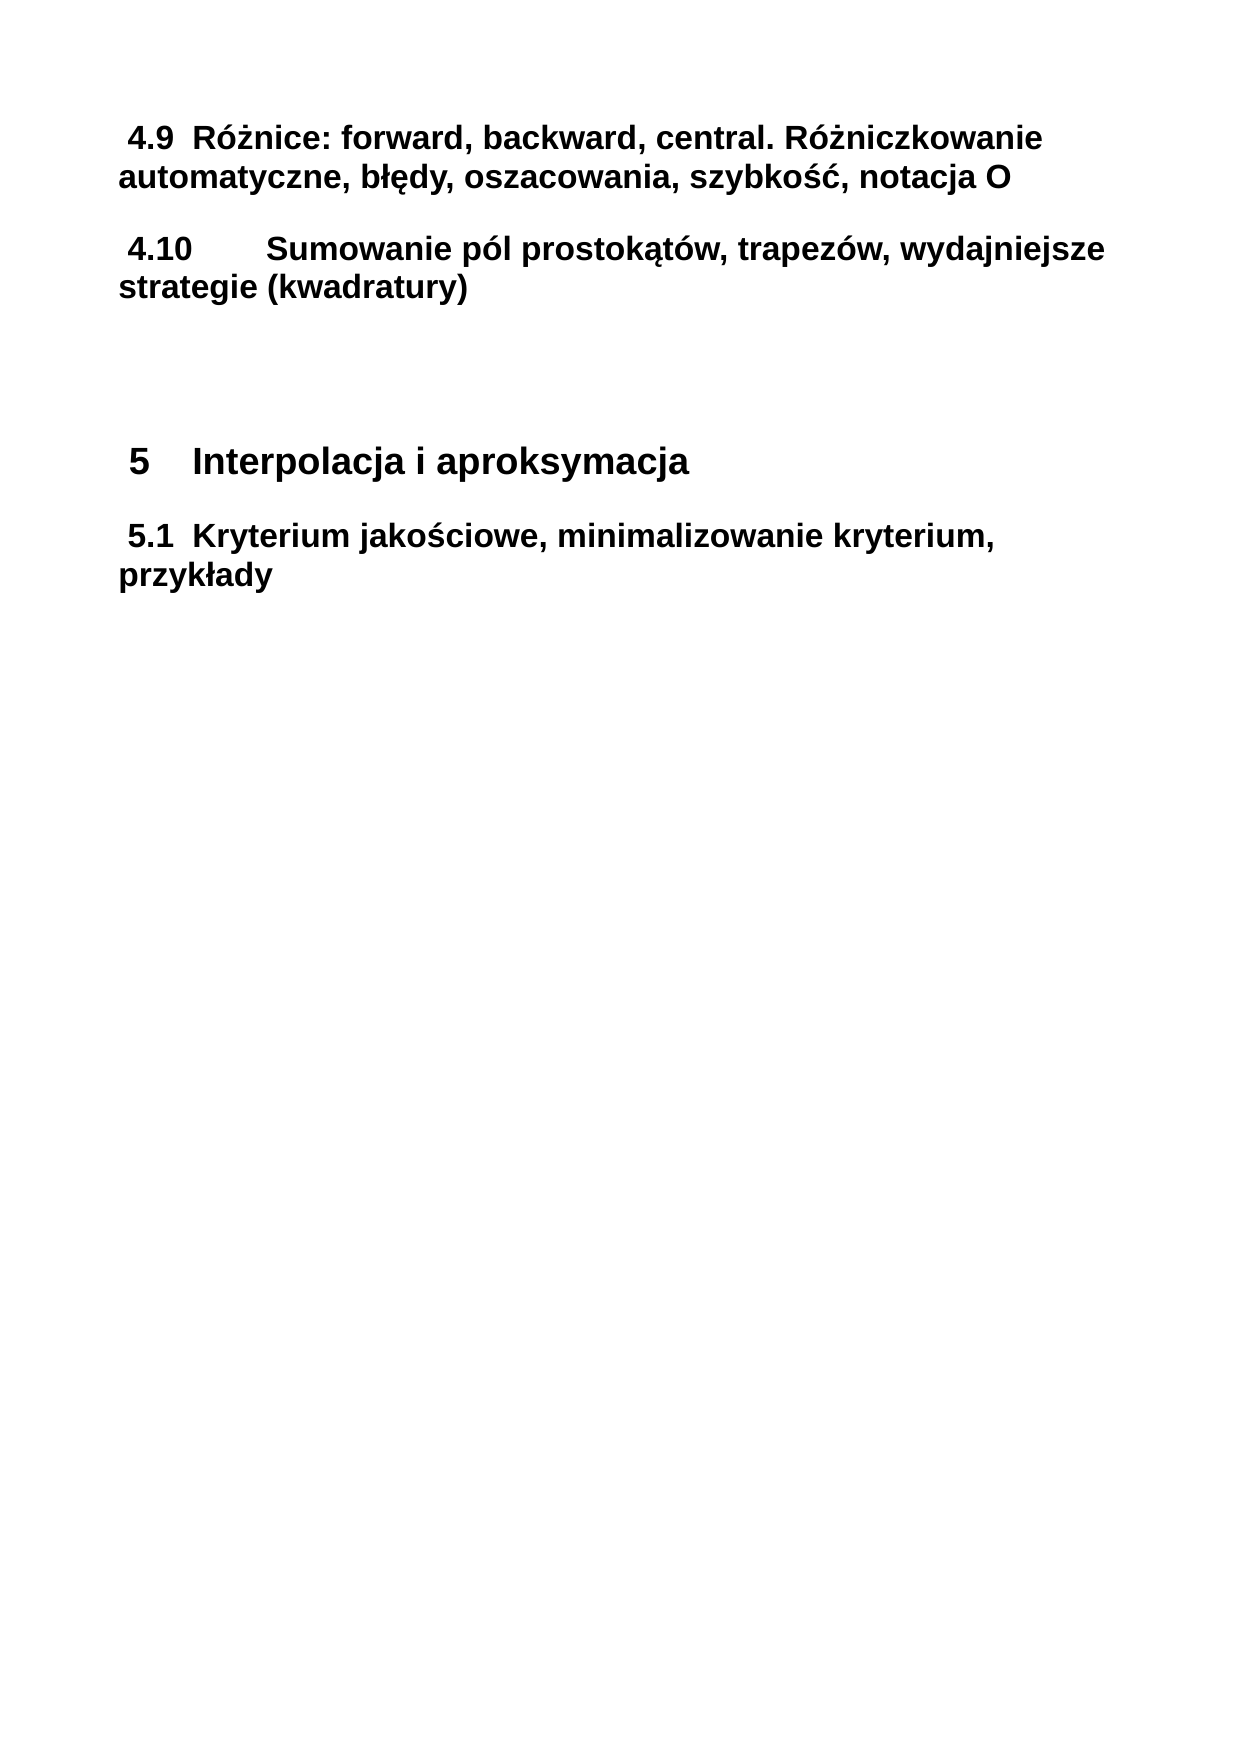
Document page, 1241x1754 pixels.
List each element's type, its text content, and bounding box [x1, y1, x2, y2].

subtitle Kryterium jakościowe, minimalizowanie kryterium, przykłady [118, 516, 1122, 593]
subtitle Interpolacja i aproksymacja [118, 439, 1122, 482]
subtitle Różnice: forward, backward, central. Różniczkowanie automatyczne, błędy, oszacowania, szybkość, notacja O [118, 118, 1122, 195]
subtitle Sumowanie pól prostokątów, trapezów, wydajniejsze strategie (kwadratury) [118, 229, 1122, 306]
